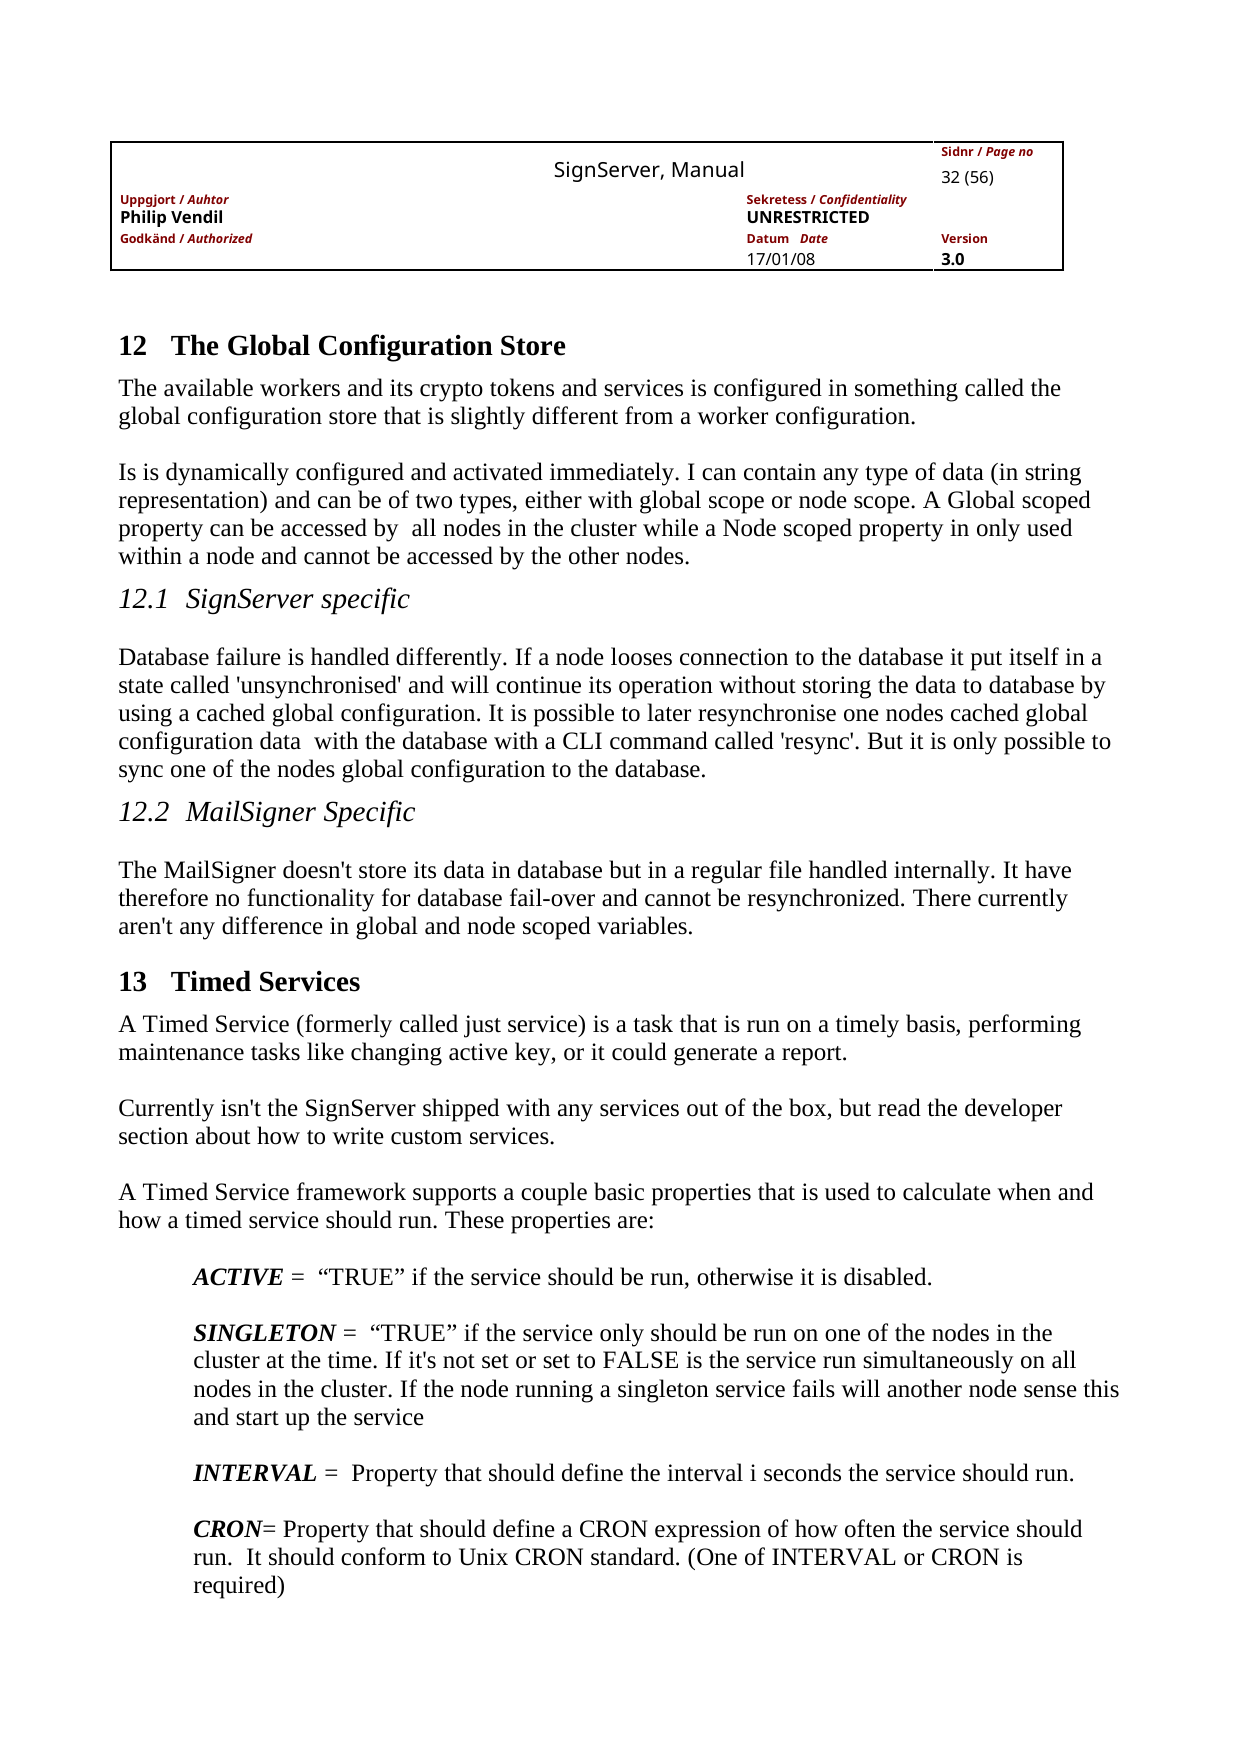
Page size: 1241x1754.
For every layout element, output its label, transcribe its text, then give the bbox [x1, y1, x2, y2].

text A Timed Service (formerly called just service) is a task that is run on a timely basis, performing maintenance tasks like changing active key, or it could generate a report. [118, 1010, 1122, 1066]
text ACTIVE = “TRUE” if the service should be run, otherwise it is disabled. [193, 1262, 1122, 1290]
text Database failure is handled differently. If a node looses connection to the database it put itself in a state called 'unsynchronised' and will continue its operation without storing the data to database by using a cached global configuration. It is possible to later resynchronise one nodes cached global configuration data with the database with a CLI command called 'resync'. But it is only possible to sync one of the nodes global configuration to the database. [118, 643, 1122, 783]
text CRON= Property that should define a CRON expression of how often the service should run. It should conform to Unix CRON standard. (One of INTERVAL or CRON is required) [193, 1514, 1122, 1599]
text INTERVAL = Property that should define the interval i seconds the service should run. [193, 1458, 1122, 1487]
text The available workers and its crypto tokens and services is configured in something called the global configuration store that is slightly different from a worker configuration. [118, 374, 1122, 430]
subtitle Timed Services [118, 965, 1122, 998]
subtitle SignServer specific [118, 582, 1122, 615]
text Is is dynamically configured and activated immediately. I can contain any type of data (in string representation) and can be of two types, either with global scope or node scope. A Global scoped property can be accessed by all nodes in the cluster while a Node scoped property in only used within a node and cannot be accessed by the other nodes. [118, 458, 1122, 570]
subtitle The Global Configuration Store [118, 329, 1122, 361]
text SINGLETON = “TRUE” if the service only should be run on one of the nodes in the cluster at the time. If it's not set or set to FALSE is the service run simultaneously on all nodes in the cluster. If the node running a singleton service fails will another node sense this and start up the service [193, 1318, 1122, 1431]
text The MailSigner doesn't store its data in database but in a regular file handled internally. It have therefore no functionality for database fail-over and cannot be resynchronized. There currently aren't any difference in global and node scoped variables. [118, 856, 1122, 940]
text A Timed Service framework supports a couple basic properties that is used to calculate when and how a timed service should run. These properties are: [118, 1178, 1122, 1234]
subtitle MailSigner Specific [118, 796, 1122, 828]
text Currently isn't the SignServer shipped with any services out of the box, but read the developer section about how to write custom services. [118, 1094, 1122, 1150]
